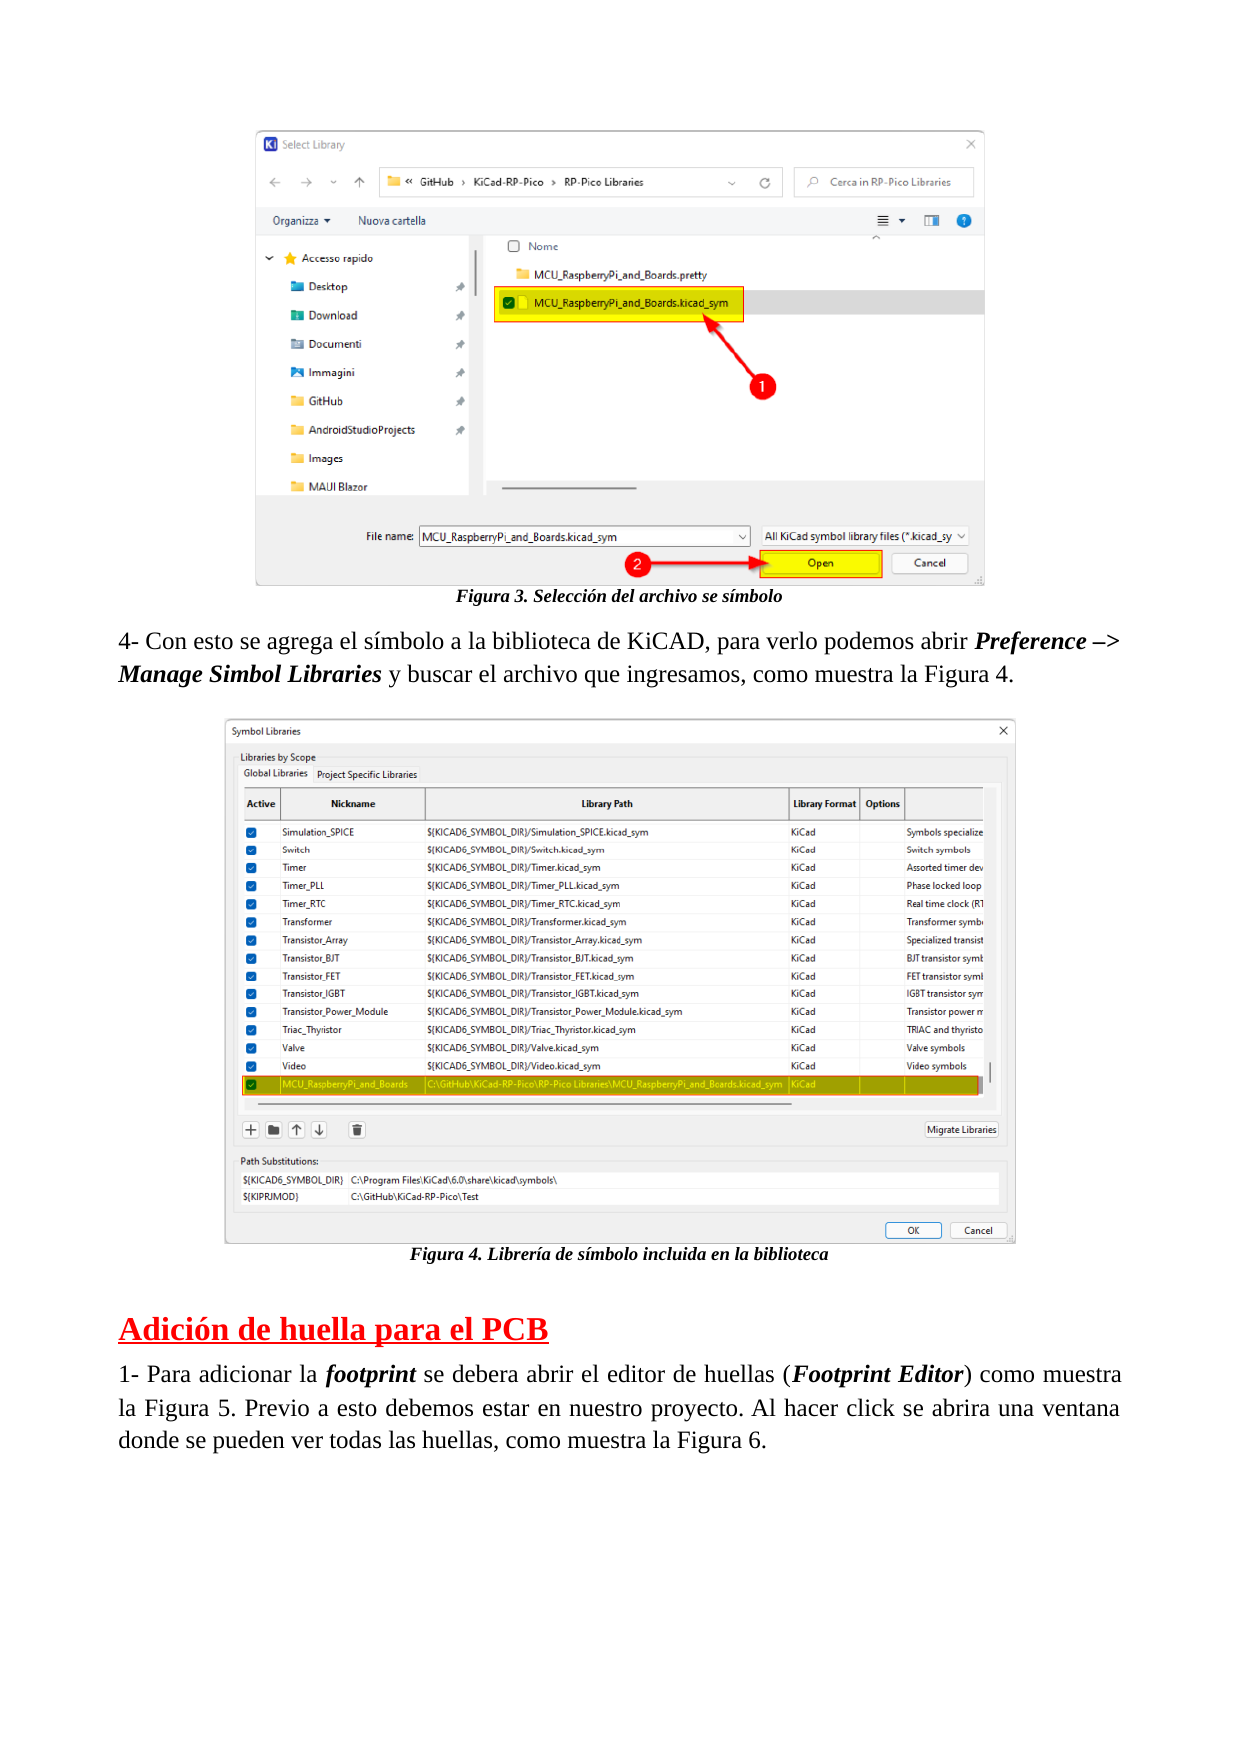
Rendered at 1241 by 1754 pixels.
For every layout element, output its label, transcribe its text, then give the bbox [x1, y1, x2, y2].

picture [255, 130, 985, 586]
text 1- Para adicionar la footprint se debera abrir el editor de huellas (Footprint Editor) como muestra la Figura 5. Previo a esto debemos estar en nuestro proyecto. Al hacer click se abrira una ventana donde se pueden ver todas las huellas, como muestra la Figura 6. [118, 1359, 1122, 1454]
text 4- Con esto se agrega el símbolo a la biblioteca de KiCAD, para verlo podemos abrir Preference –> Manage Simbol Libraries y buscar el archivo que ingresamos, como muestra la Figura 4. [118, 626, 1122, 688]
subtitle Adición de huella para el PCB [118, 1309, 1122, 1347]
text Figura 4. Librería de símbolo incluida en la biblioteca [224, 1244, 1016, 1265]
text Figura 3. Selección del archivo se símbolo [256, 586, 985, 607]
picture [224, 718, 1016, 1244]
